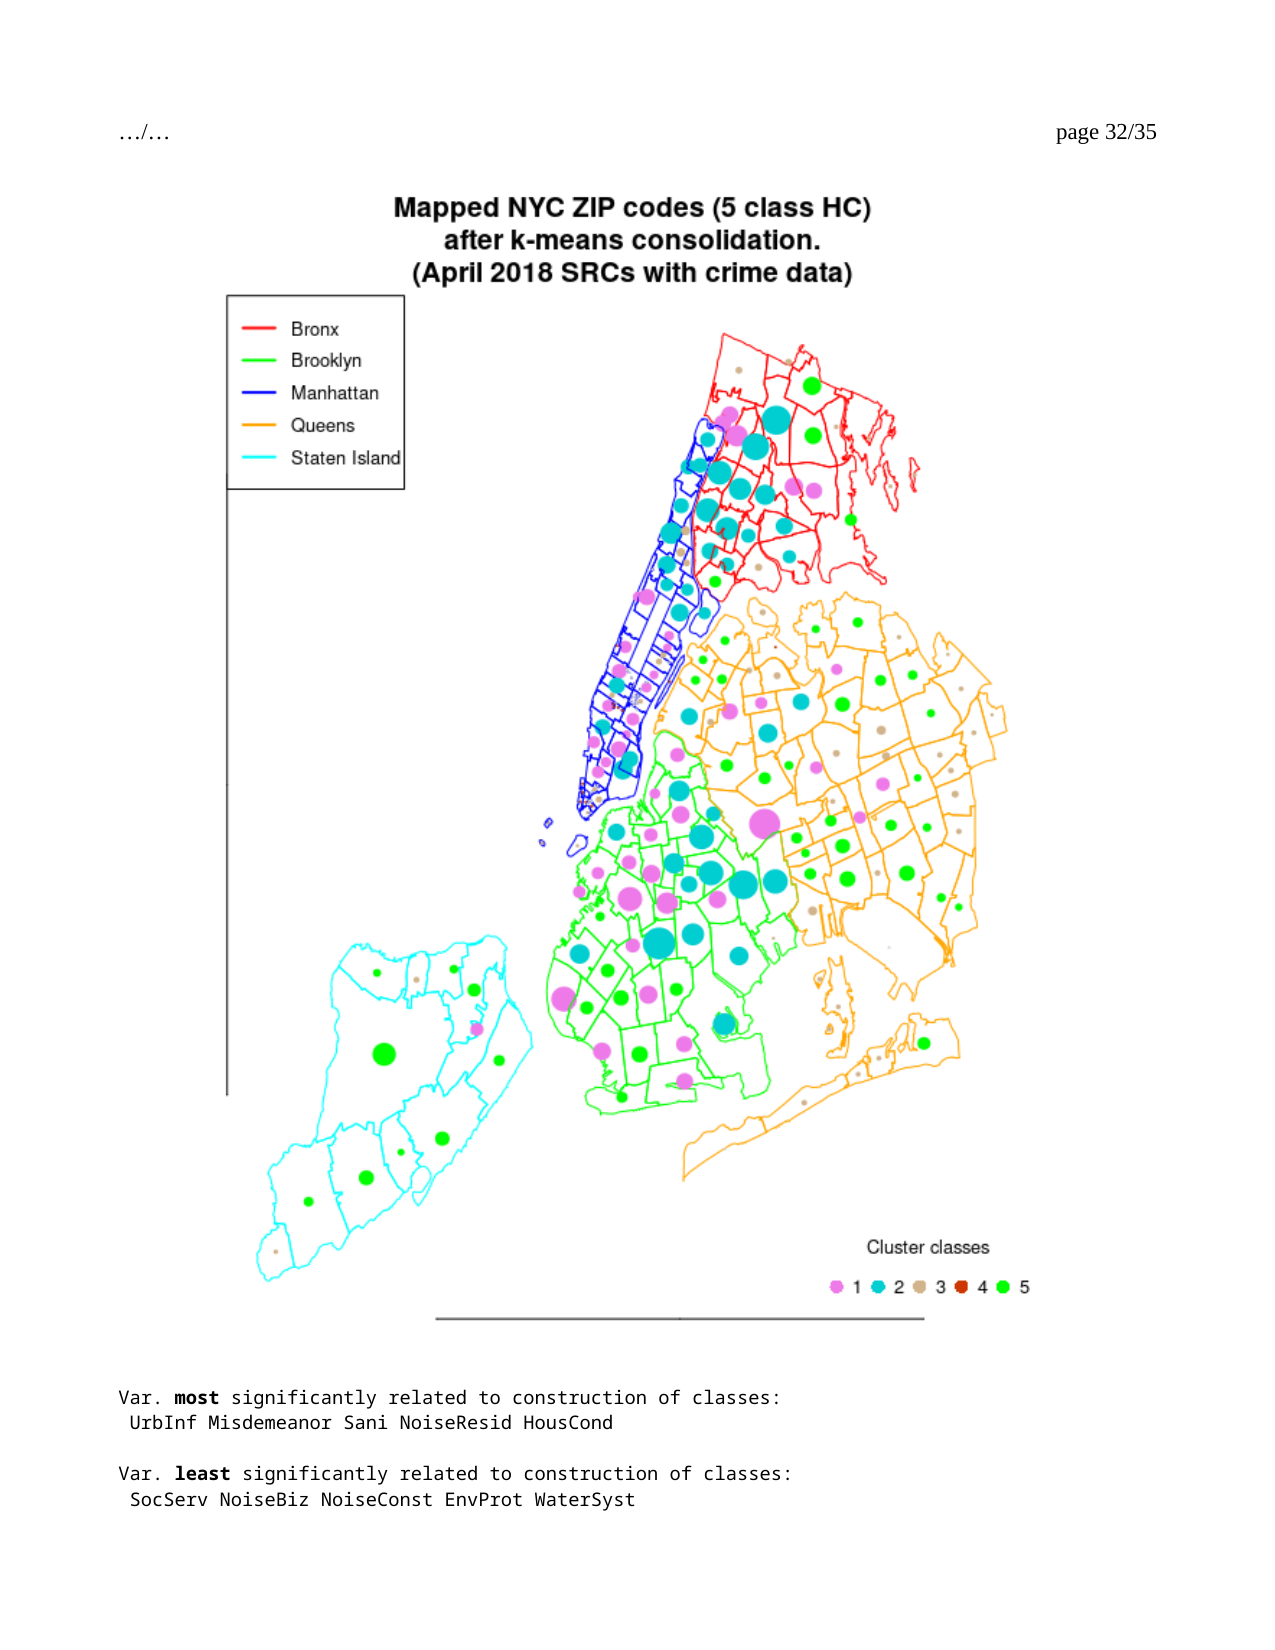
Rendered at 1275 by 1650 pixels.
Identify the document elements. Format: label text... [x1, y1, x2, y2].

picture [209, 186, 1066, 1343]
text Var. most significantly related to construction of classes: [118, 1384, 1157, 1410]
text UrbInf Misdemeanor Sani NoiseResid HousCond [118, 1410, 1157, 1435]
text SocServ NoiseBiz NoiseConst EnvProt WaterSyst [118, 1486, 1157, 1512]
text Var. least significantly related to construction of classes: [118, 1461, 1157, 1486]
